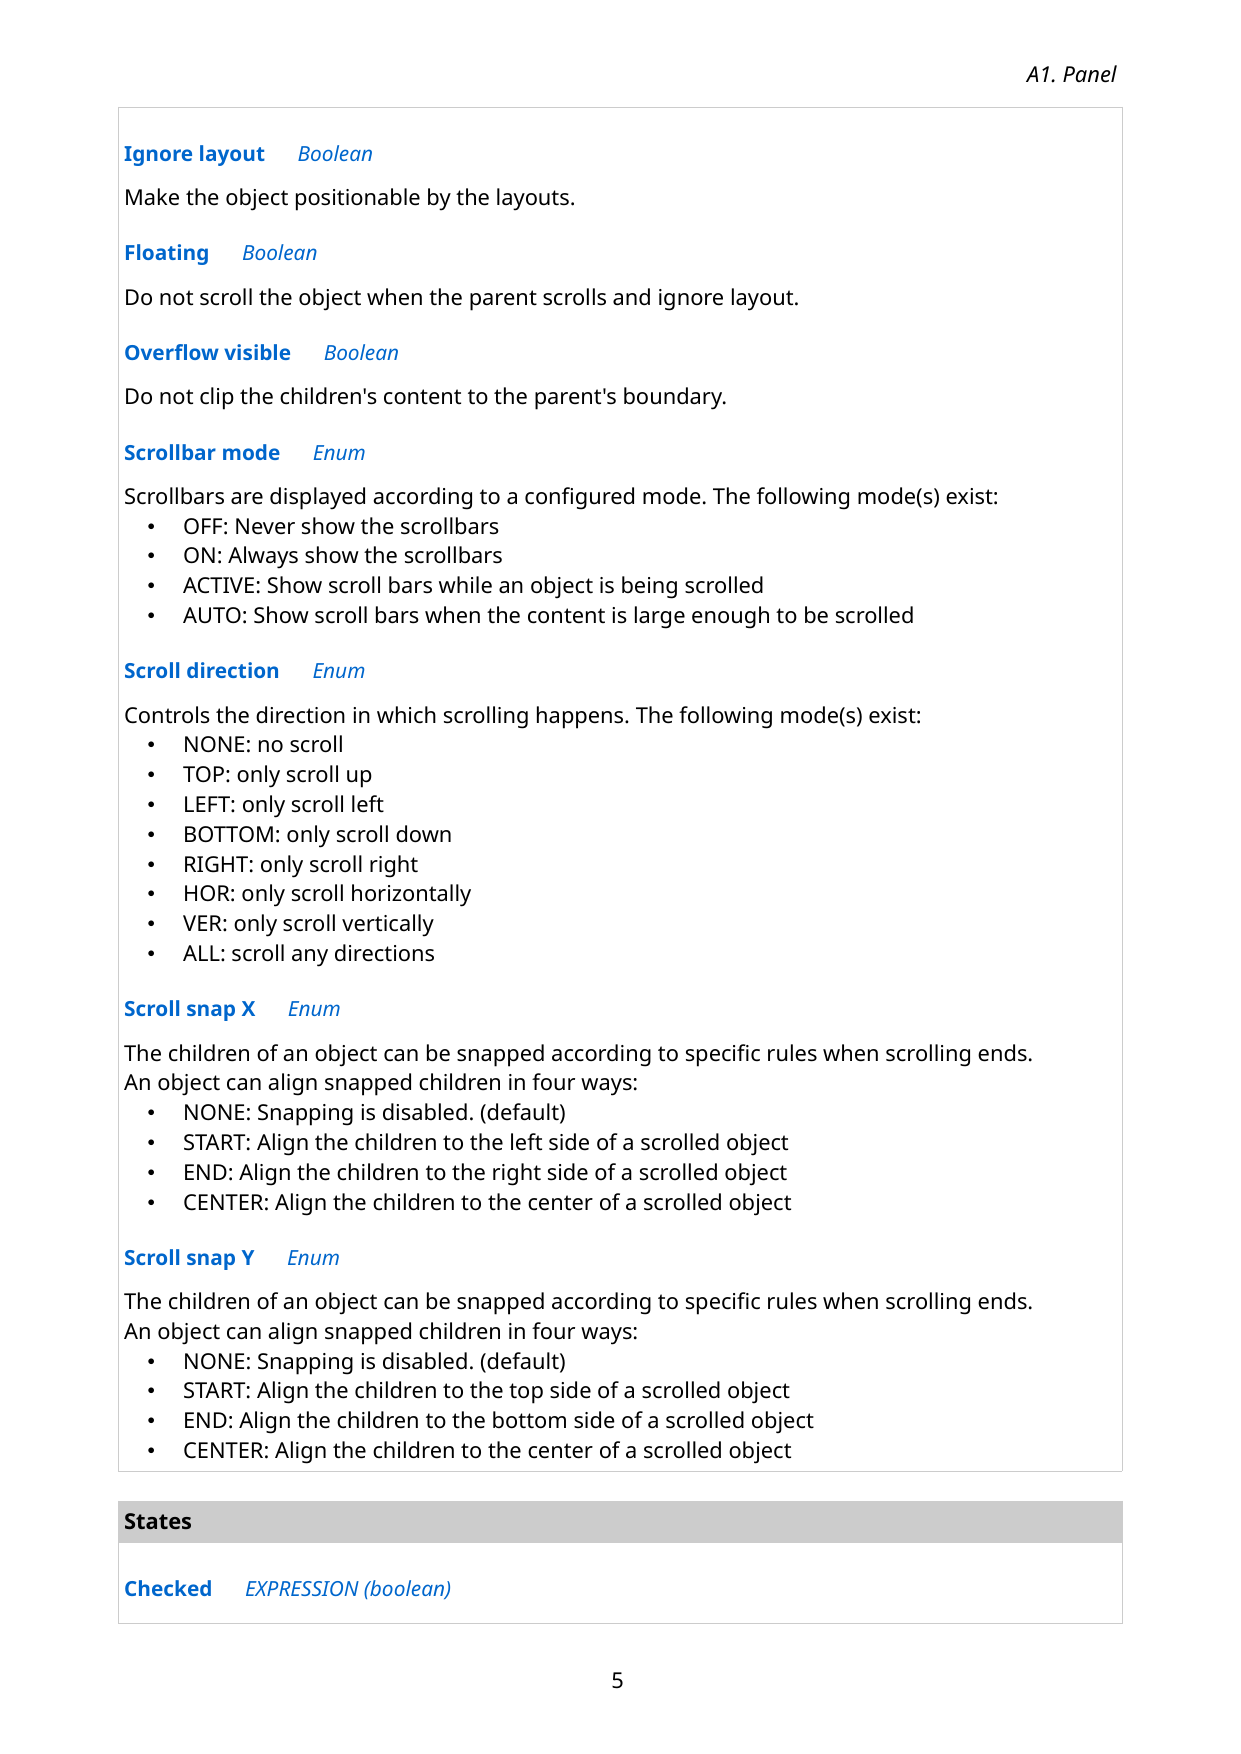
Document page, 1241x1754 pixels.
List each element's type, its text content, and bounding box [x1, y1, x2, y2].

table_header States [119, 1502, 1122, 1542]
table_cell Checked EXPRESSION (boolean) [119, 1543, 1122, 1623]
table_cell Ignore layout Boolean Make the object positionable by the layouts. Floating Boolean Do not scroll the object when the parent scrolls and ignore layout. Overflow visible Boolean Do not clip the children's content to the parent's boundary. Scrollbar mode Enum Scrollbars are displayed according to a configured mode. The following mode(s) exist: OFF: Never show the scrollbars ON: Always show the scrollbars ACTIVE: Show scroll bars while an object is being scrolled AUTO: Show scroll bars when the content is large enough to be scrolled Scroll direction Enum Controls the direction in which scrolling happens. The following mode(s) exist: NONE: no scroll TOP: only scroll up LEFT: only scroll left BOTTOM: only scroll down RIGHT: only scroll right HOR: only scroll horizontally VER: only scroll vertically ALL: scroll any directions Scroll snap X Enum The children of an object can be snapped according to specific rules when scrolling ends. An object can align snapped children in four ways: NONE: Snapping is disabled. (default) START: Align the children to the left side of a scrolled object END: Align the children to the right side of a scrolled object CENTER: Align the children to the center of a scrolled object Scroll snap Y Enum The children of an object can be snapped according to specific rules when scrolling ends. An object can align snapped children in four ways: NONE: Snapping is disabled. (default) START: Align the children to the top side of a scrolled object END: Align the children to the bottom side of a scrolled object CENTER: Align the children to the center of a scrolled object [119, 108, 1122, 1471]
